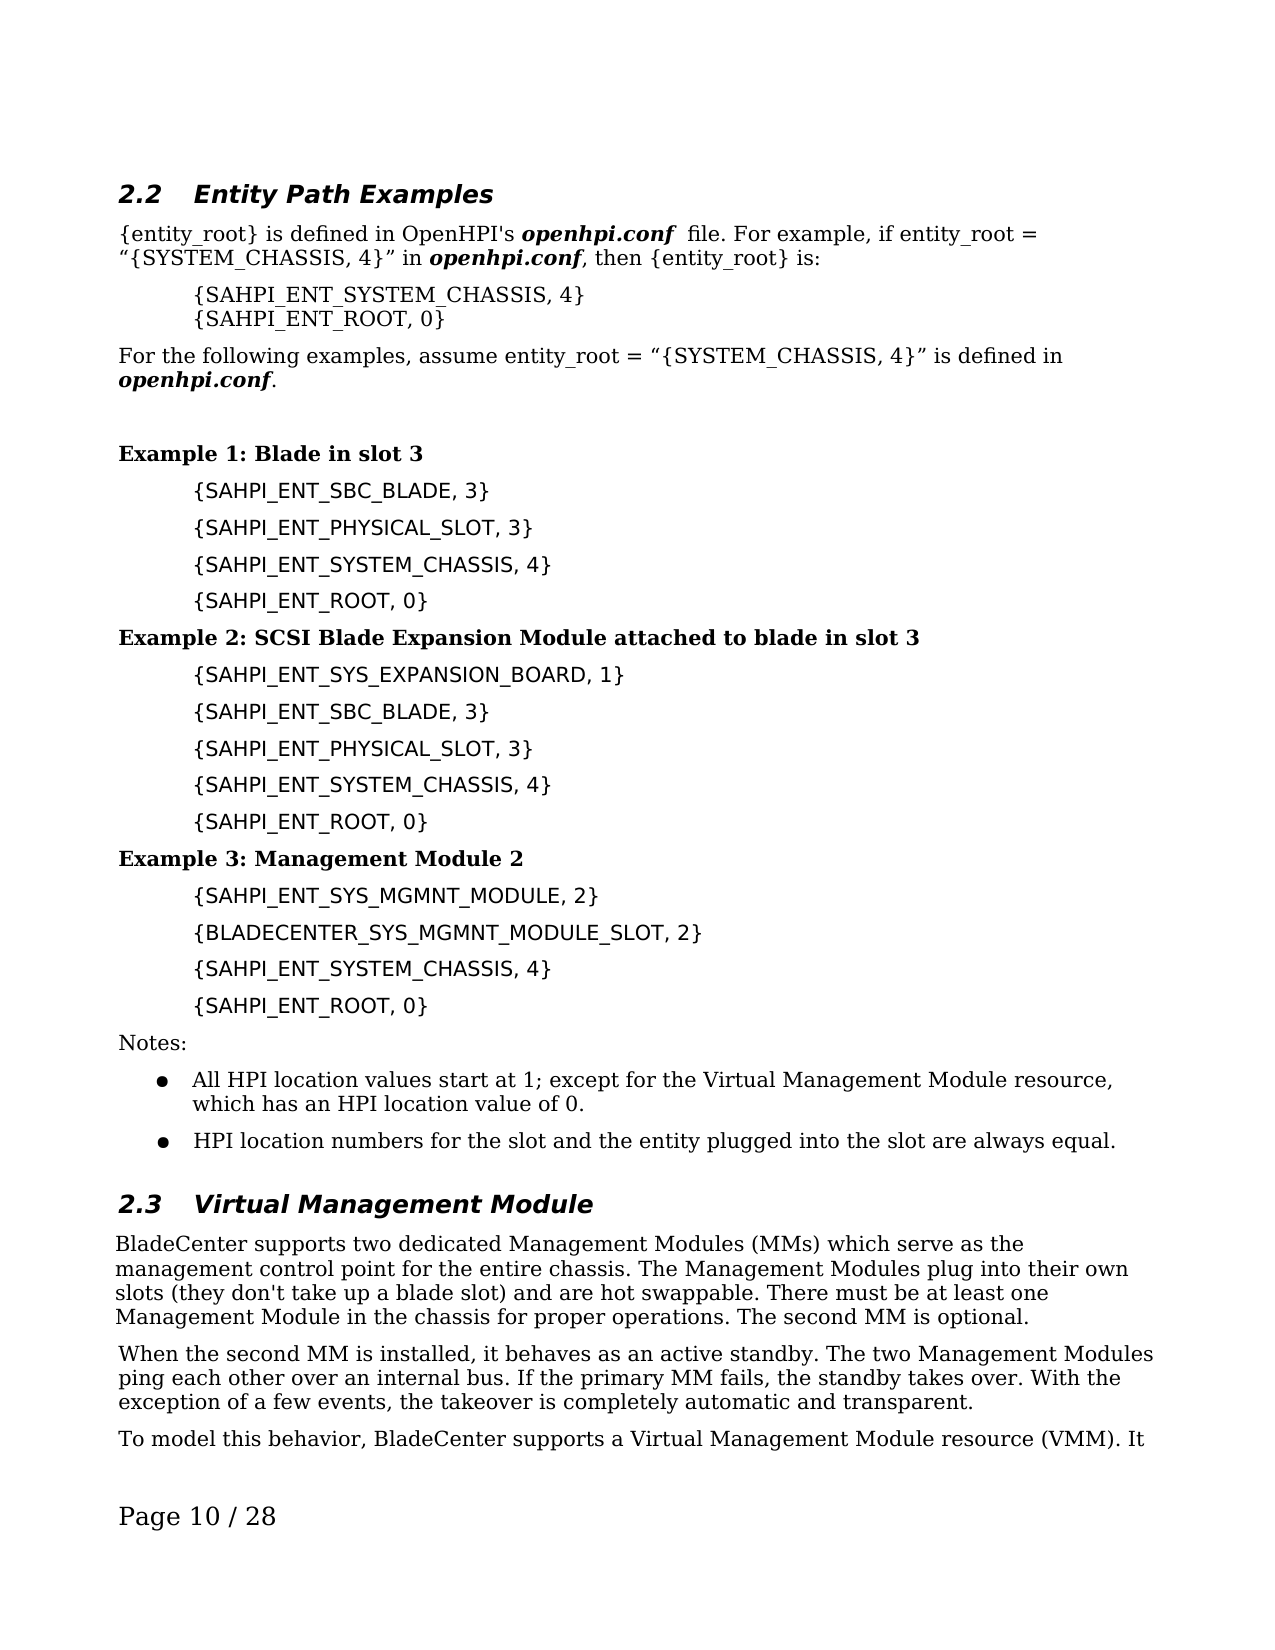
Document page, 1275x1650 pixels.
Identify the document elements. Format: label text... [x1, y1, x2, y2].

text {SAHPI_ENT_PHYSICAL_SLOT, 3} [192, 516, 1157, 540]
text {entity_root} is defined in OpenHPI's openhpi.conf file. For example, if entity_root = “{SYSTEM_CHASSIS, 4}” in openhpi.conf, then {entity_root} is: [118, 222, 1157, 271]
list All HPI location values start at 1; except for the Virtual Management Module resource, which has an HPI location value of 0. [154, 1068, 1157, 1116]
subtitle Virtual Management Module [118, 1191, 1157, 1220]
text {SAHPI_ENT_ROOT, 0} [192, 589, 1157, 614]
text Example 2: SCSI Blade Expansion Module attached to blade in slot 3 [118, 626, 1157, 651]
text Example 1: Blade in slot 3 [118, 442, 1157, 467]
text {SAHPI_ENT_SYS_MGMNT_MODULE, 2} [192, 884, 1157, 908]
subtitle Entity Path Examples [118, 180, 1157, 209]
text {SAHPI_ENT_ROOT, 0} [192, 810, 1157, 834]
text {SAHPI_ENT_SYS_EXPANSION_BOARD, 1} [192, 663, 1157, 687]
text Example 3: Management Module 2 [118, 847, 1157, 871]
text {SAHPI_ENT_SYSTEM_CHASSIS, 4} [192, 553, 1157, 577]
text For the following examples, assume entity_root = “{SYSTEM_CHASSIS, 4}” is defined in openhpi.conf. [118, 344, 1157, 393]
text {SAHPI_ENT_PHYSICAL_SLOT, 3} [192, 737, 1157, 761]
text {SAHPI_ENT_SYSTEM_CHASSIS, 4} [192, 957, 1157, 982]
text {SAHPI_ENT_SBC_BLADE, 3} [192, 700, 1157, 724]
list HPI location numbers for the slot and the entity plugged into the slot are always equal. [156, 1129, 1157, 1153]
text Notes: [118, 1031, 1157, 1055]
text {BLADECENTER_SYS_MGMNT_MODULE_SLOT, 2} [192, 921, 1157, 945]
text BladeCenter supports two dedicated Management Modules (MMs) which serve as the management control point for the entire chassis. The Management Modules plug into their own slots (they don't take up a blade slot) and are hot swappable. There must be at least one Management Module in the chassis for proper operations. The second MM is optional. [115, 1232, 1157, 1329]
text {SAHPI_ENT_SYSTEM_CHASSIS, 4} {SAHPI_ENT_ROOT, 0} [192, 283, 1157, 332]
text {SAHPI_ENT_SBC_BLADE, 3} [192, 479, 1157, 503]
text {SAHPI_ENT_SYSTEM_CHASSIS, 4} [192, 773, 1157, 798]
text To model this behavior, BladeCenter supports a Virtual Management Module resource (VMM). It [118, 1427, 1157, 1451]
text {SAHPI_ENT_ROOT, 0} [192, 994, 1157, 1018]
text When the second MM is installed, it behaves as an active standby. The two Management Modules ping each other over an internal bus. If the primary MM fails, the standby takes over. With the exception of a few events, the takeover is completely automatic and transparent. [118, 1342, 1157, 1415]
